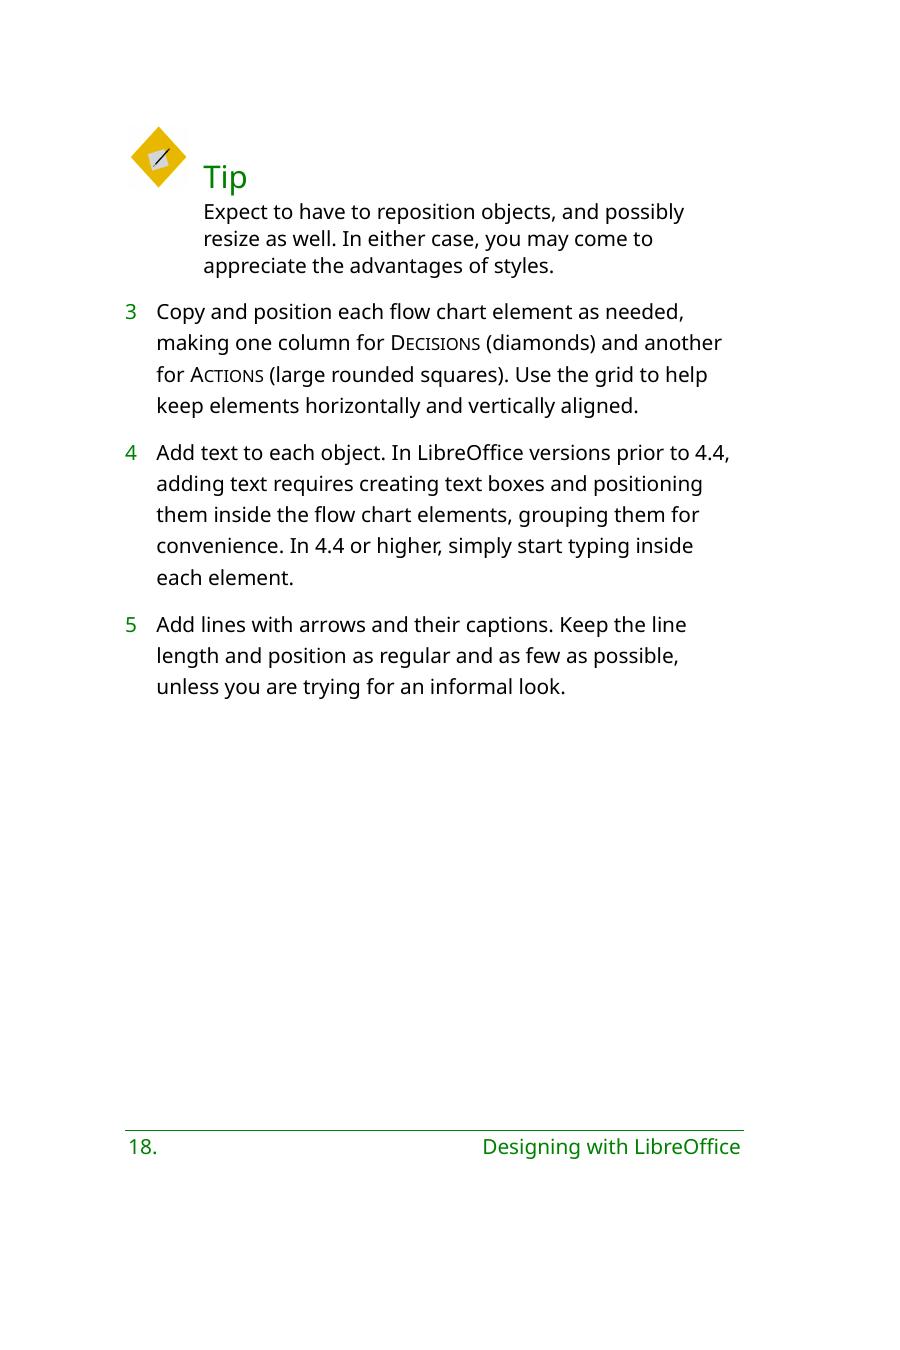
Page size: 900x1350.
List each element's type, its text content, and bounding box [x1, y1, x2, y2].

list Tip [125, 125, 744, 198]
list Copy and position each flow chart element as needed, making one column for Decisions (diamonds) and another for Actions (large rounded squares). Use the grid to help keep elements horizontally and vertically aligned. [125, 294, 744, 419]
list Add lines with arrows and their captions. Keep the line length and position as regular and as few as possible, unless you are trying for an informal look. [125, 607, 744, 701]
text Expect to have to reposition objects, and possibly resize as well. In either case, you may come to appreciate the advantages of styles. [203, 198, 744, 279]
list Add text to each object. In LibreOffice versions prior to 4.4, adding text requires creating text boxes and positioning them inside the flow chart elements, grouping them for convenience. In 4.4 or higher, simply start typing inside each element. [125, 435, 744, 591]
picture [126, 125, 189, 189]
